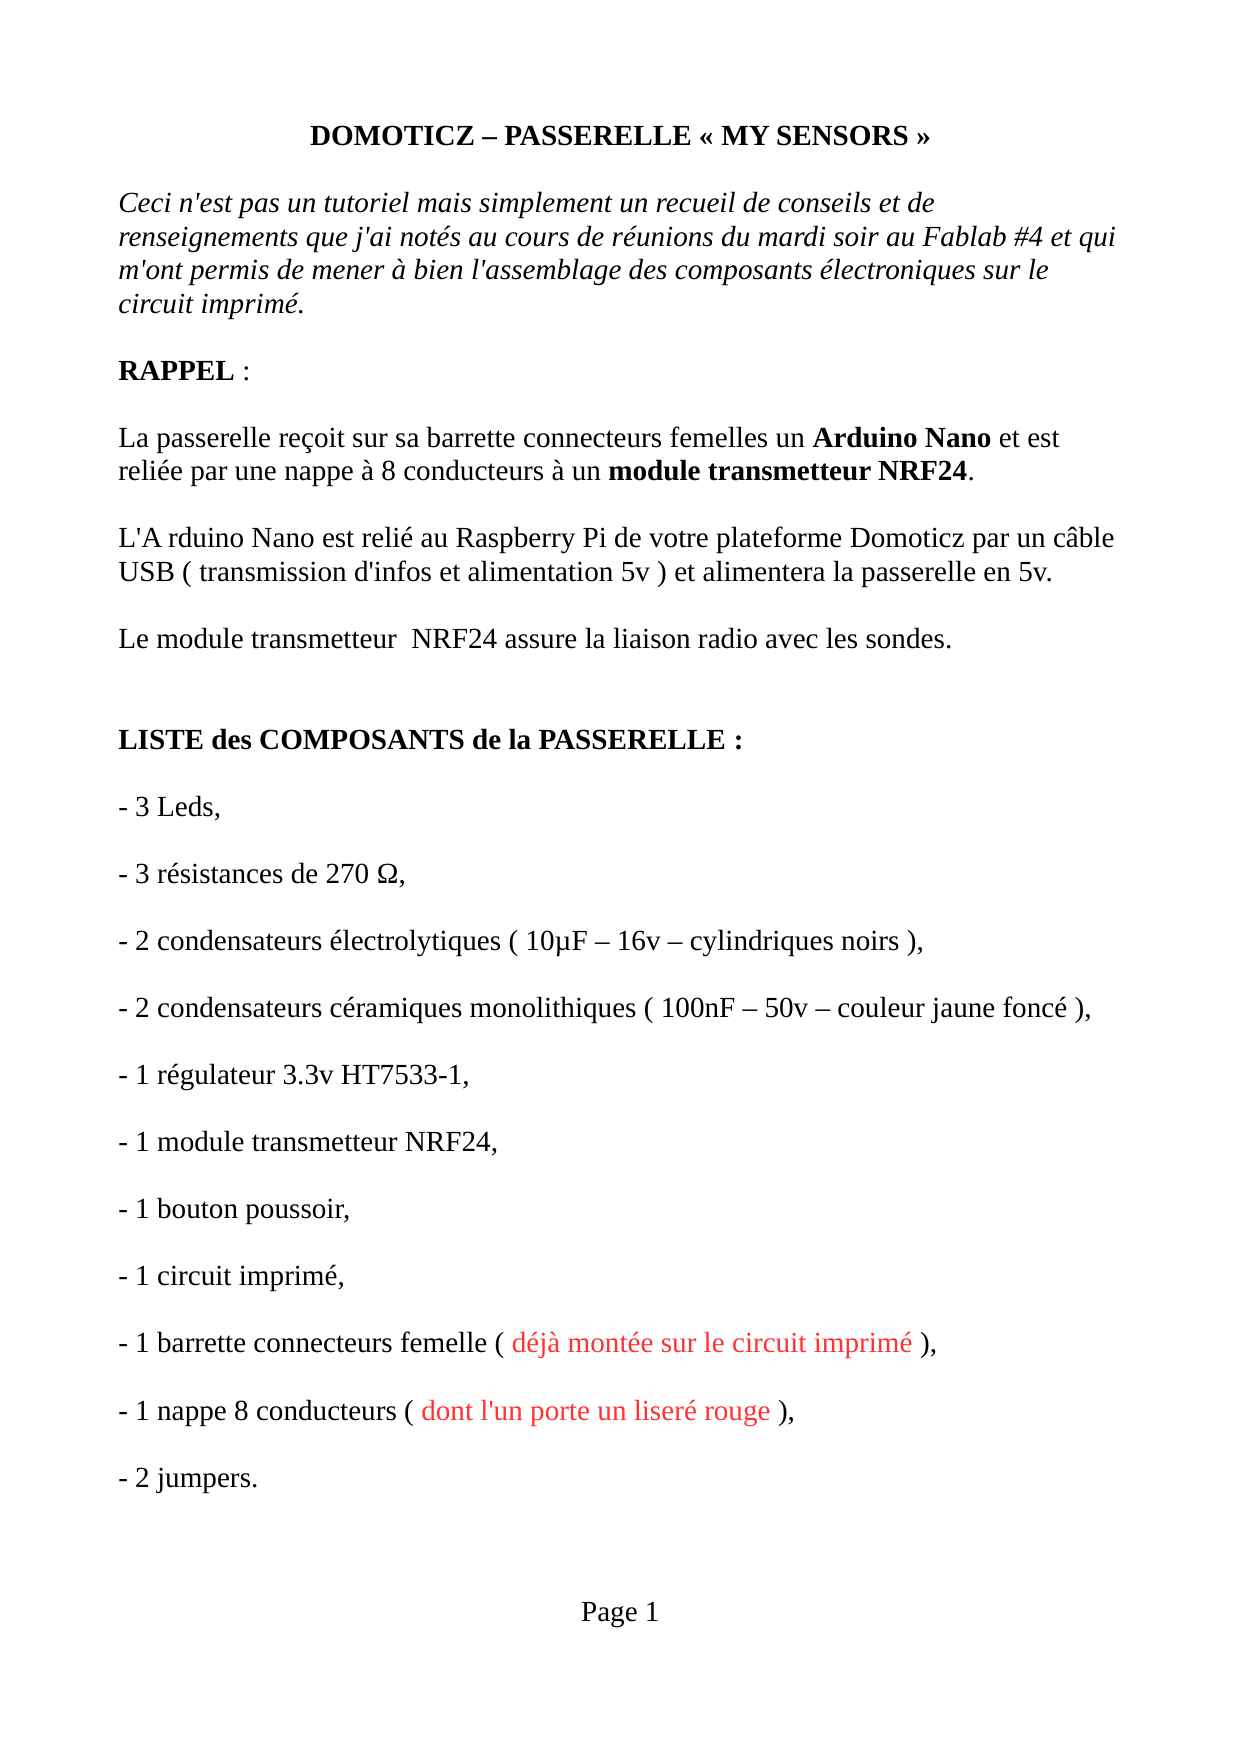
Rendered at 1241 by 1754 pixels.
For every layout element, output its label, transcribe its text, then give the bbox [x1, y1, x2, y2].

text - 1 régulateur 3.3v HT7533-1, [118, 1057, 1122, 1091]
text - 3 Leds, [118, 789, 1122, 822]
text L'A rduino Nano est relié au Raspberry Pi de votre plateforme Domoticz par un câble USB ( transmission d'infos et alimentation 5v ) et alimentera la passerelle en 5v. [118, 521, 1122, 588]
text RAPPEL : [118, 353, 1122, 386]
text - 1 module transmetteur NRF24, [118, 1124, 1122, 1158]
text DOMOTICZ – PASSERELLE « MY SENSORS » [118, 118, 1122, 152]
text - 1 nappe 8 conducteurs ( dont l'un porte un liseré rouge ), [118, 1393, 1122, 1426]
text LISTE des COMPOSANTS de la PASSERELLE : [118, 722, 1122, 755]
text - 2 condensateurs céramiques monolithiques ( 100nF – 50v – couleur jaune foncé ), [118, 990, 1122, 1024]
text Ceci n'est pas un tutoriel mais simplement un recueil de conseils et de renseignements que j'ai notés au cours de réunions du mardi soir au Fablab #4 et qui m'ont permis de mener à bien l'assemblage des composants électroniques sur le circuit imprimé. [118, 185, 1122, 319]
text - 1 circuit imprimé, [118, 1258, 1122, 1292]
text Page 1 [118, 1594, 1122, 1627]
text - 3 résistances de 270 Ω, [118, 856, 1122, 889]
text - 1 bouton poussoir, [118, 1191, 1122, 1225]
text La passerelle reçoit sur sa barrette connecteurs femelles un Arduino Nano et est reliée par une nappe à 8 conducteurs à un module transmetteur NRF24. [118, 420, 1122, 487]
text - 2 condensateurs électrolytiques ( 10µF – 16v – cylindriques noirs ), [118, 923, 1122, 957]
text - 2 jumpers. [118, 1460, 1122, 1493]
text Le module transmetteur NRF24 assure la liaison radio avec les sondes. [118, 621, 1122, 655]
text - 1 barrette connecteurs femelle ( déjà montée sur le circuit imprimé ), [118, 1326, 1122, 1359]
